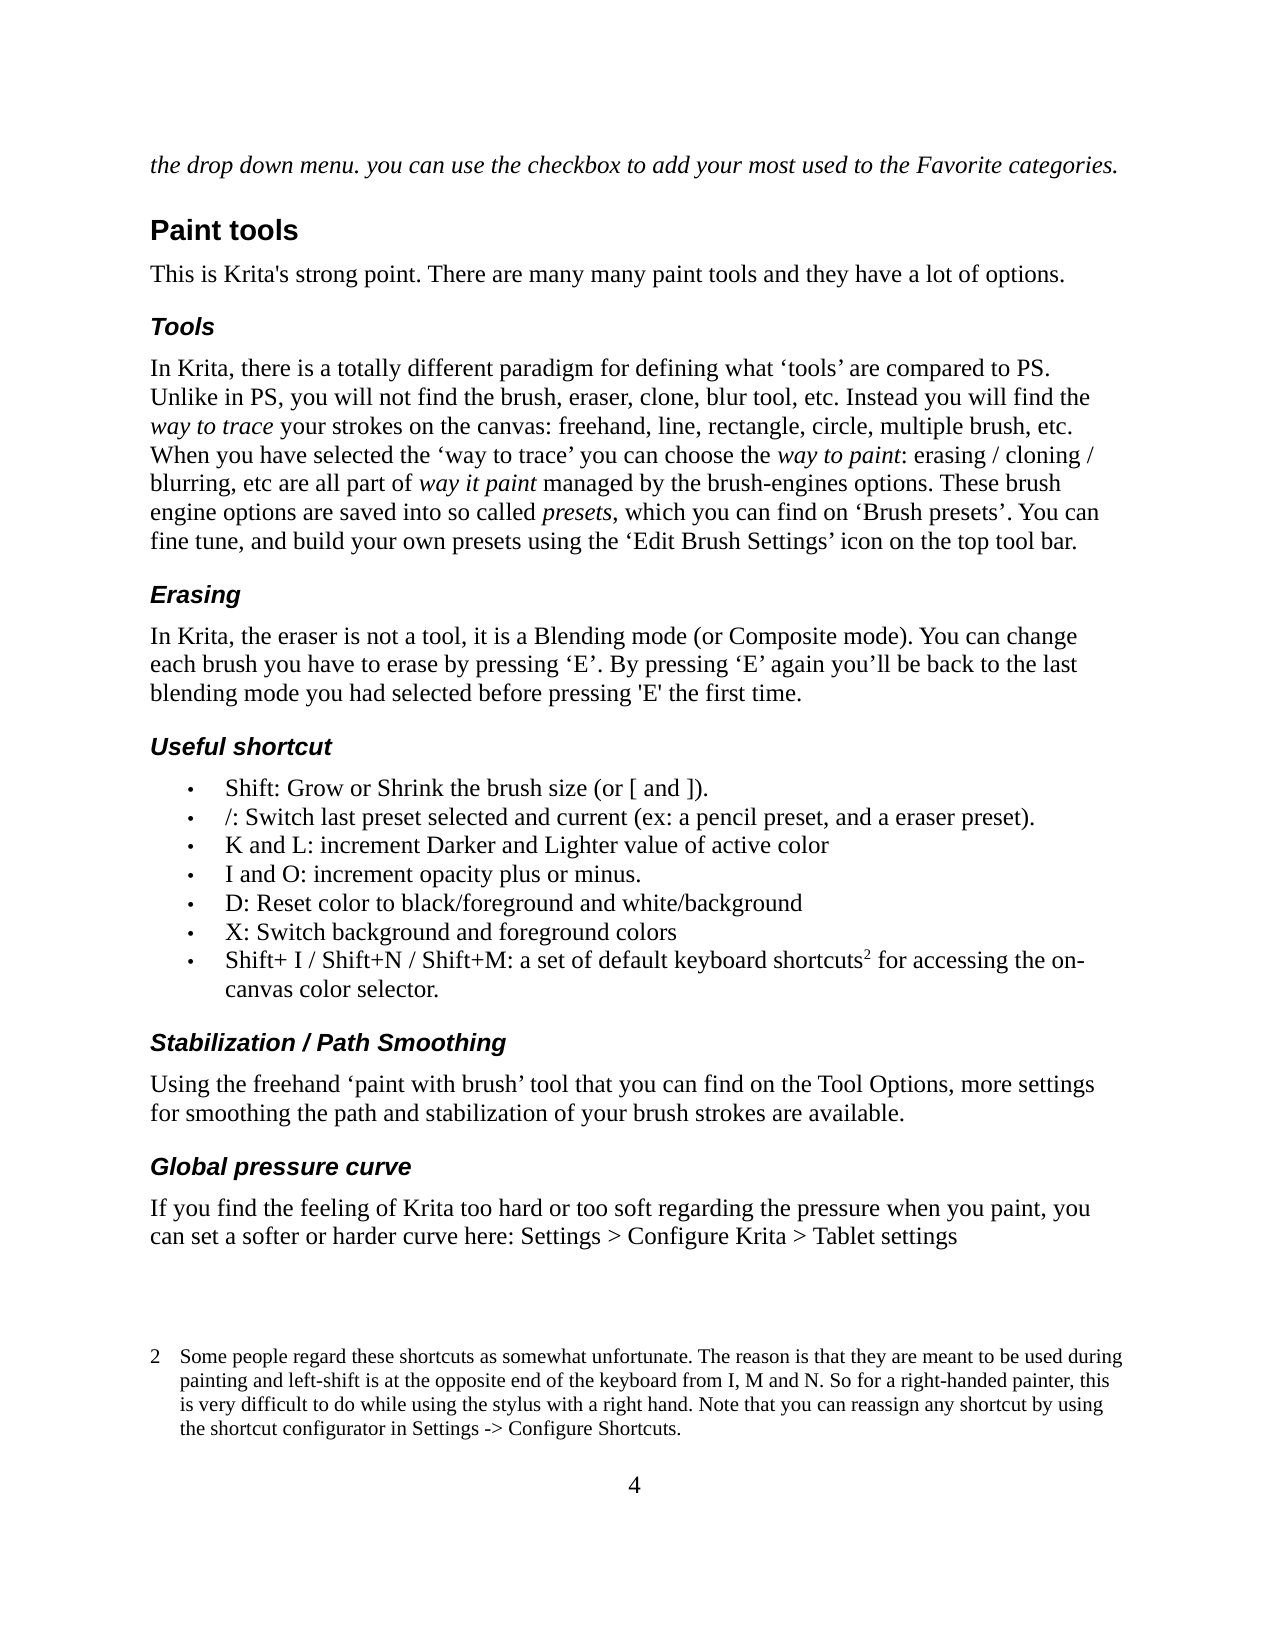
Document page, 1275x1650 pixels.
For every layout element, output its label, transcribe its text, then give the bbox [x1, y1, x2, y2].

list I and O: increment opacity plus or minus. [187, 859, 1125, 888]
list Shift+ I / Shift+N / Shift+M: a set of default keyboard shortcuts for accessing the on-canvas color selector. [187, 946, 1125, 1003]
list Shift: Grow or Shrink the brush size (or [ and ]). [187, 773, 1125, 802]
text the drop down menu. you can use the checkbox to add your most used to the Favorite categories. [150, 150, 1125, 179]
text Using the freehand ‘paint with brush’ tool that you can find on the Tool Options, more settings for smoothing the path and stabilization of your brush strokes are available. [150, 1069, 1125, 1127]
text In Krita, there is a totally different paradigm for defining what ‘tools’ are compared to PS. Unlike in PS, you will not find the brush, eraser, clone, blur tool, etc. Instead you will find the way to trace your strokes on the canvas: freehand, line, rectangle, circle, multiple brush, etc. When you have selected the ‘way to trace’ you can choose the way to paint: erasing / cloning / blurring, etc are all part of way it paint managed by the brush-engines options. These brush engine options are saved into so called presets, which you can find on ‘Brush presets’. You can fine tune, and build your own presets using the ‘Edit Brush Settings’ icon on the top tool bar. [150, 353, 1125, 555]
subtitle Tools [150, 312, 1125, 341]
list Some people regard these shortcuts as somewhat unfortunate. The reason is that they are meant to be used during painting and left-shift is at the opposite end of the keyboard from I, M and N. So for a right-handed painter, this is very difficult to do while using the stylus with a right hand. Note that you can reassign any shortcut by using the shortcut configurator in Settings -> Configure Shortcuts. [150, 1344, 1125, 1440]
subtitle Useful shortcut [150, 732, 1125, 761]
text This is Krita's strong point. There are many many paint tools and they have a lot of options. [150, 259, 1125, 287]
subtitle Paint tools [150, 213, 1125, 246]
subtitle Global pressure curve [150, 1152, 1125, 1180]
list K and L: increment Darker and Lighter value of active color [187, 831, 1125, 859]
subtitle Erasing [150, 580, 1125, 608]
text If you find the feeling of Krita too hard or too soft regarding the pressure when you paint, you can set a softer or harder curve here: Settings > Configure Krita > Tablet settings [150, 1193, 1125, 1250]
list X: Switch background and foreground colors [187, 917, 1125, 946]
list D: Reset color to black/foreground and white/background [187, 888, 1125, 917]
subtitle Stabilization / Path Smoothing [150, 1028, 1125, 1057]
text In Krita, the eraser is not a tool, it is a Blending mode (or Composite mode). You can change each brush you have to erase by pressing ‘E’. By pressing ‘E’ again you’ll be back to the last blending mode you had selected before pressing 'E' the first time. [150, 621, 1125, 707]
list /: Switch last preset selected and current (ex: a pencil preset, and a eraser preset). [187, 802, 1125, 831]
